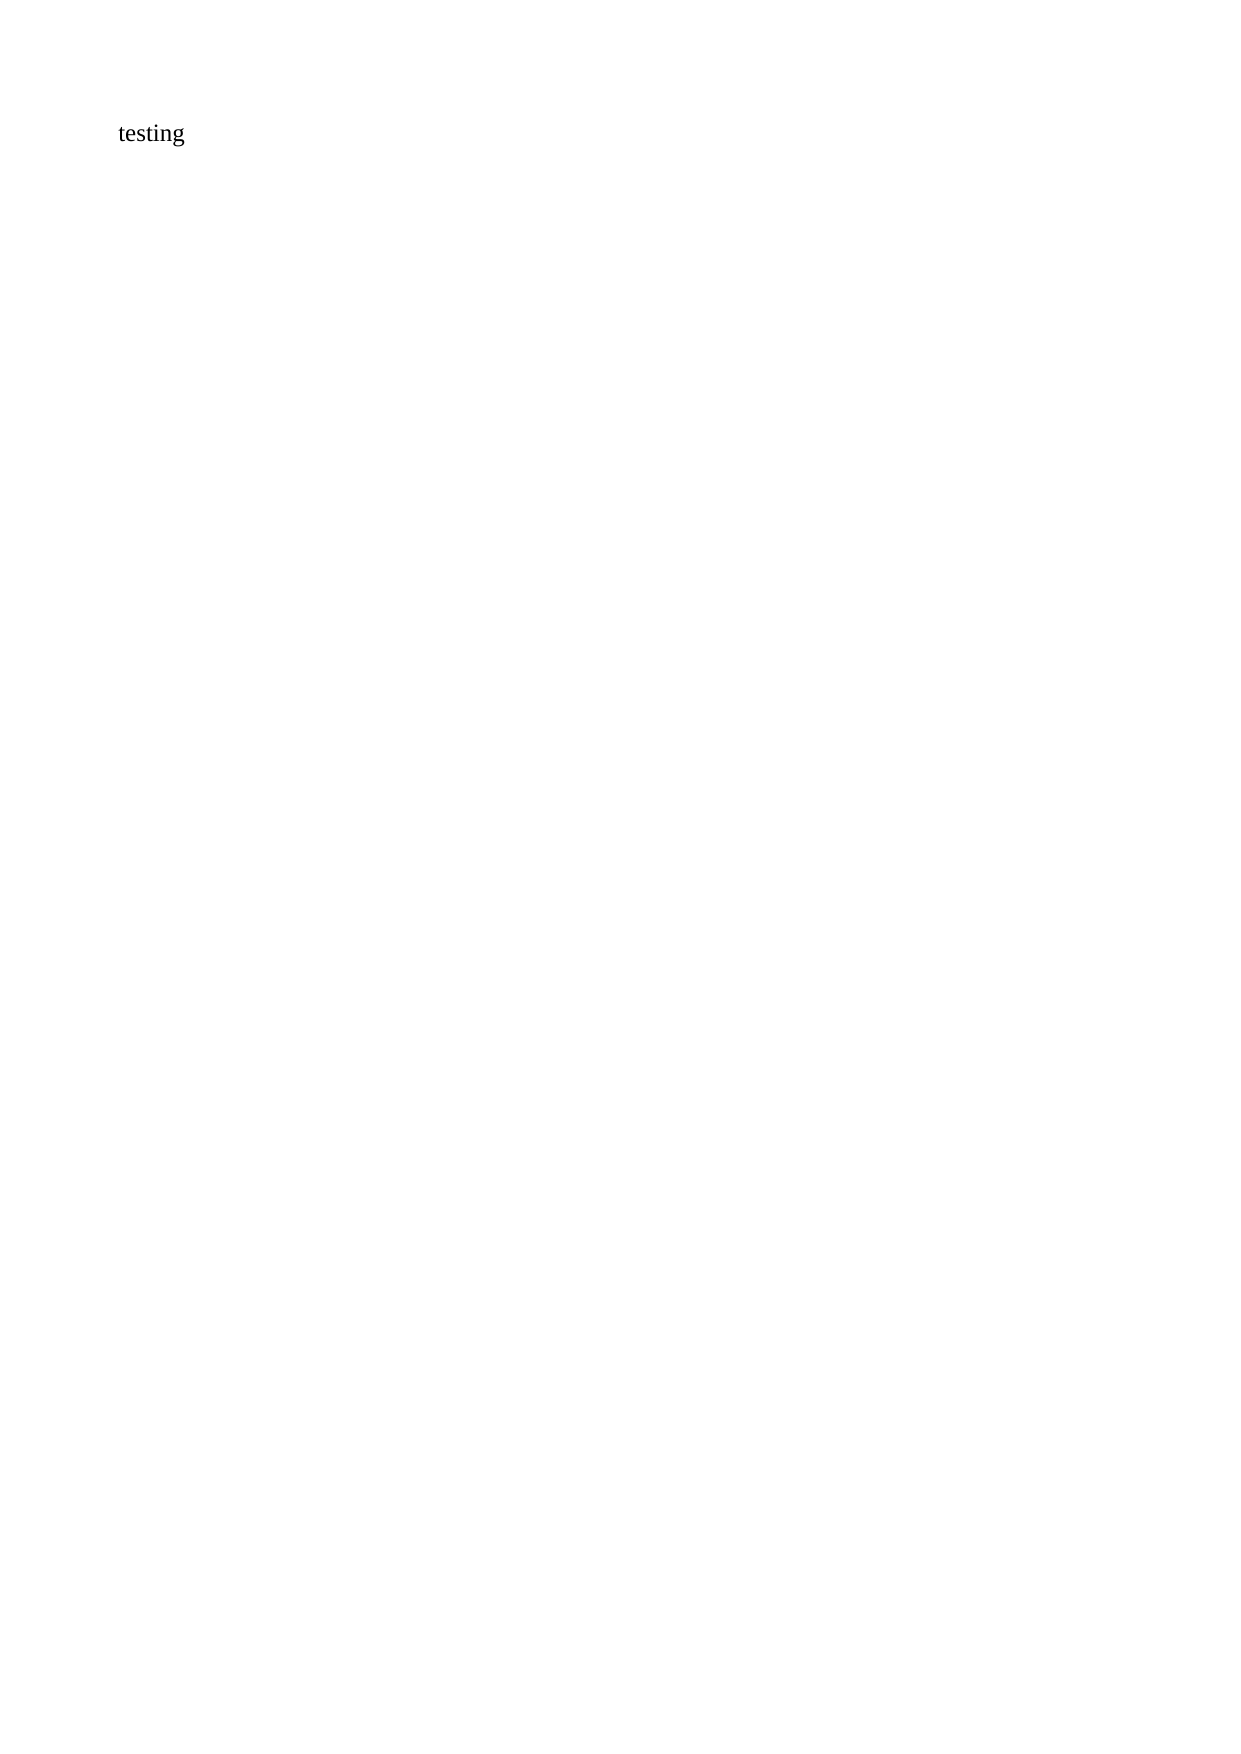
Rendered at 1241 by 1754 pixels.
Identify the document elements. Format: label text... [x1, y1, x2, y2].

text testing [118, 118, 1122, 147]
